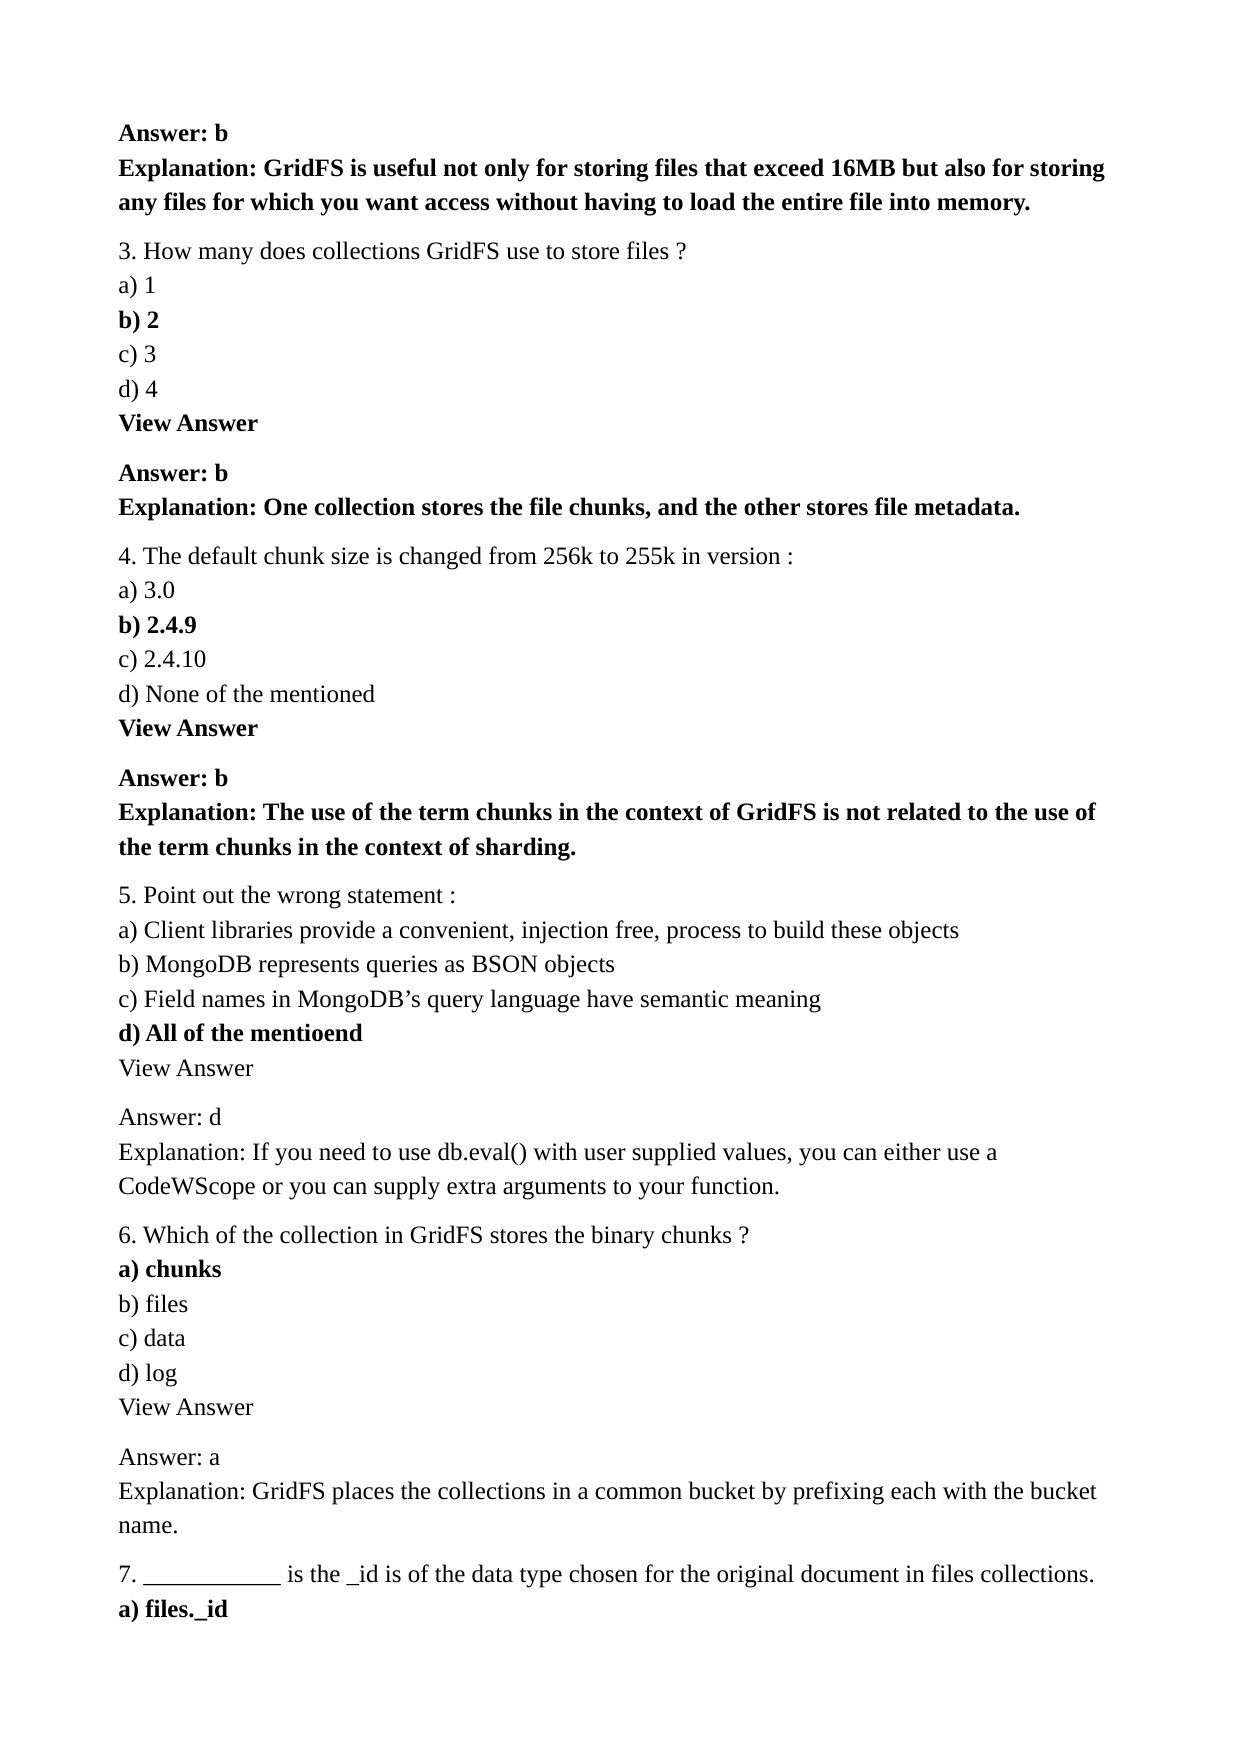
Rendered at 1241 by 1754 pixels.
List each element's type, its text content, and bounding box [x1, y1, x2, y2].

text 6. Which of the collection in GridFS stores the binary chunks ? a) chunks b) files c) data d) log View Answer [118, 1220, 1122, 1421]
text 4. The default chunk size is changed from 256k to 255k in version : a) 3.0 b) 2.4.9 c) 2.4.10 d) None of the mentioned View Answer [118, 541, 1122, 742]
text Answer: a Explanation: GridFS places the collections in a common bucket by prefixing each with the bucket name. [118, 1442, 1122, 1539]
text 5. Point out the wrong statement : a) Client libraries provide a convenient, injection free, process to build these objects b) MongoDB represents queries as BSON objects c) Field names in MongoDB’s query language have semantic meaning d) All of the mentioend View Answer [118, 881, 1122, 1082]
text 3. How many does collections GridFS use to store files ? a) 1 b) 2 c) 3 d) 4 View Answer [118, 236, 1122, 437]
text Answer: b Explanation: One collection stores the file chunks, and the other stores file metadata. [118, 458, 1122, 521]
text Answer: b Explanation: The use of the term chunks in the context of GridFS is not related to the use of the term chunks in the context of sharding. [118, 763, 1122, 860]
text Answer: d Explanation: If you need to use db.eval() with user supplied values, you can either use a CodeWScope or you can supply extra arguments to your function. [118, 1102, 1122, 1200]
text Answer: b Explanation: GridFS is useful not only for storing files that exceed 16MB but also for storing any files for which you want access without having to load the entire file into memory. [118, 118, 1122, 216]
text 7. ___________ is the _id is of the data type chosen for the original document in files collections. a) files._id [118, 1559, 1122, 1623]
